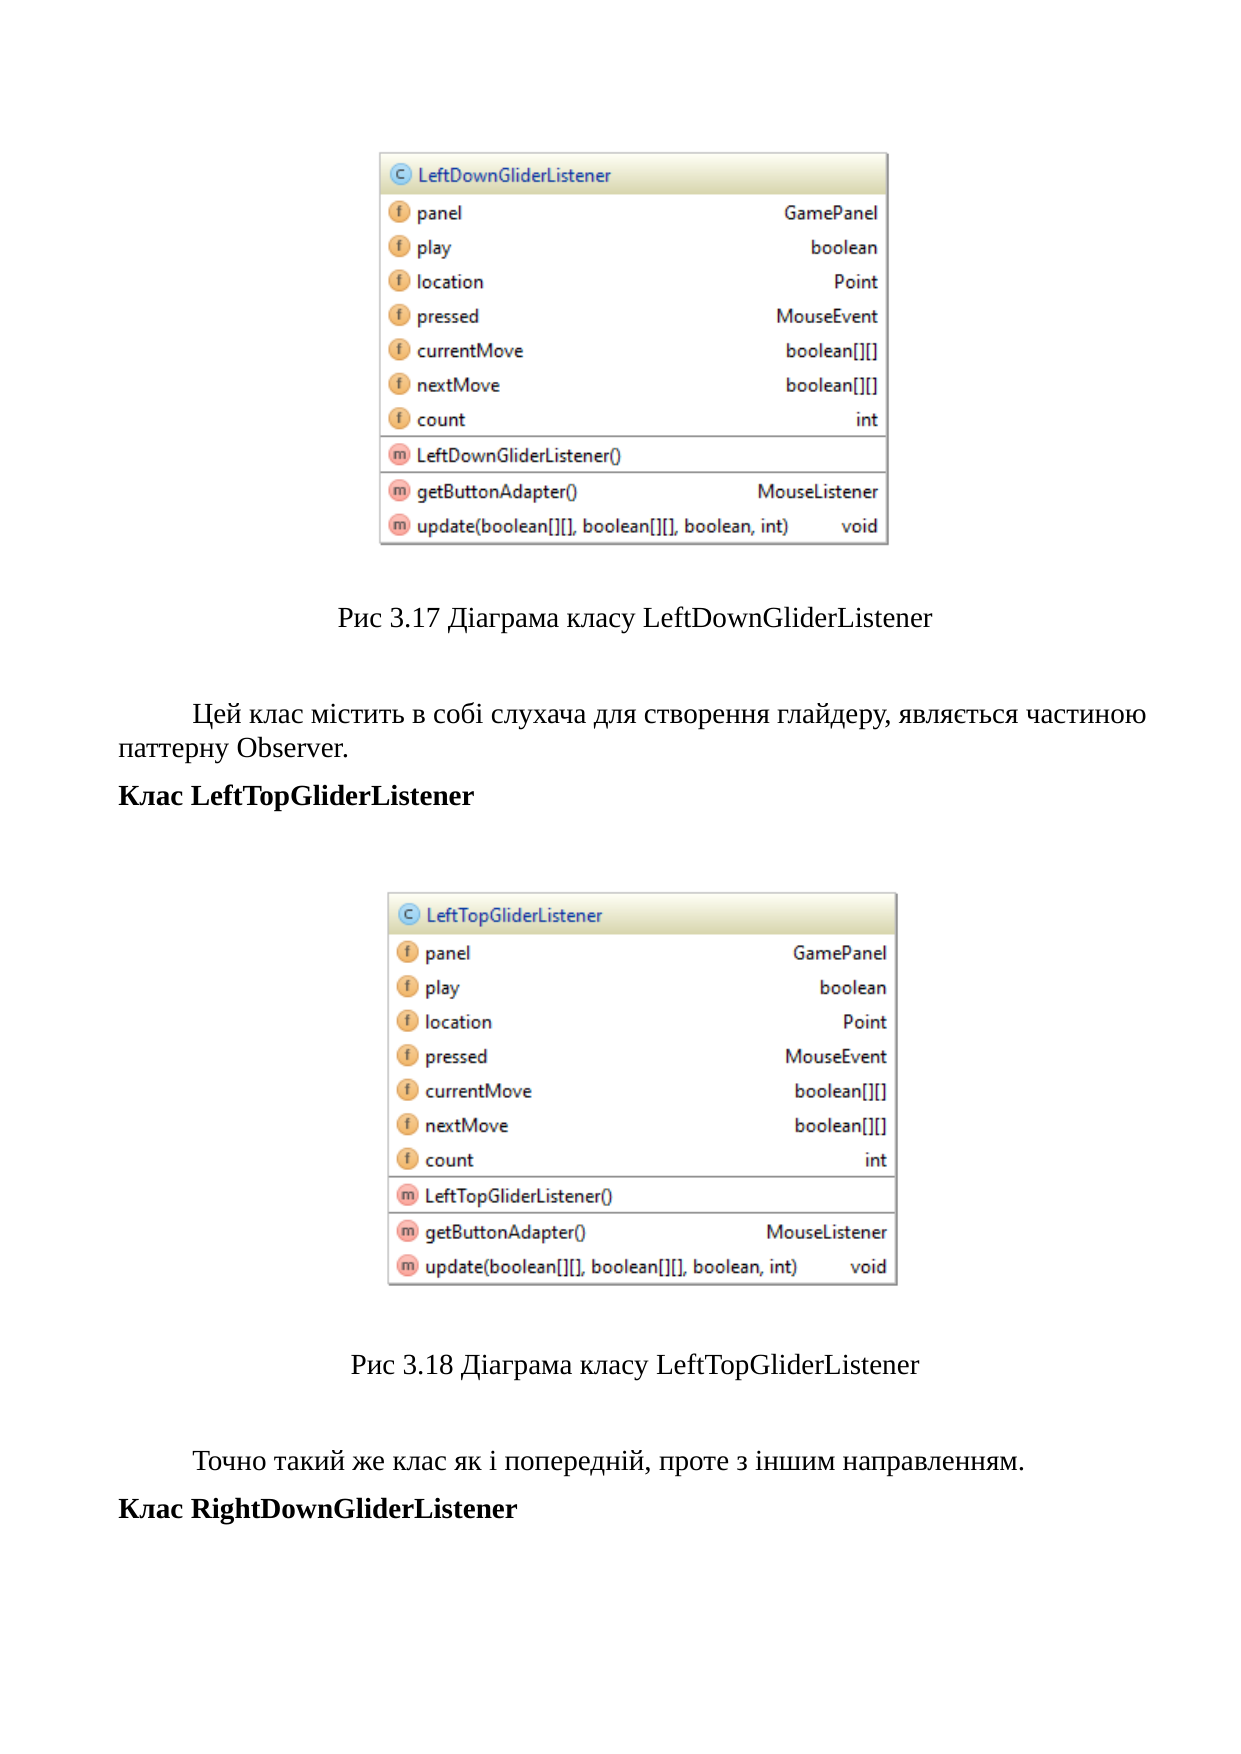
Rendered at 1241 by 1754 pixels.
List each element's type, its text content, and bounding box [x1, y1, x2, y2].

text Клас RightDownGliderListener [118, 1491, 1152, 1525]
text Клас LeftTopGliderListener [118, 778, 1152, 811]
text Точно такий же клас як і попередній, проте з іншим направленням. [118, 1443, 1152, 1477]
text Цей клас містить в собі слухача для створення глайдеру, являється частиною паттерну Observer. [118, 696, 1152, 763]
text Рис 3.17 Діаграма класу LeftDownGliderListener [118, 600, 1152, 633]
text Рис 3.18 Діаграма класу LeftTopGliderListener [118, 1347, 1152, 1380]
